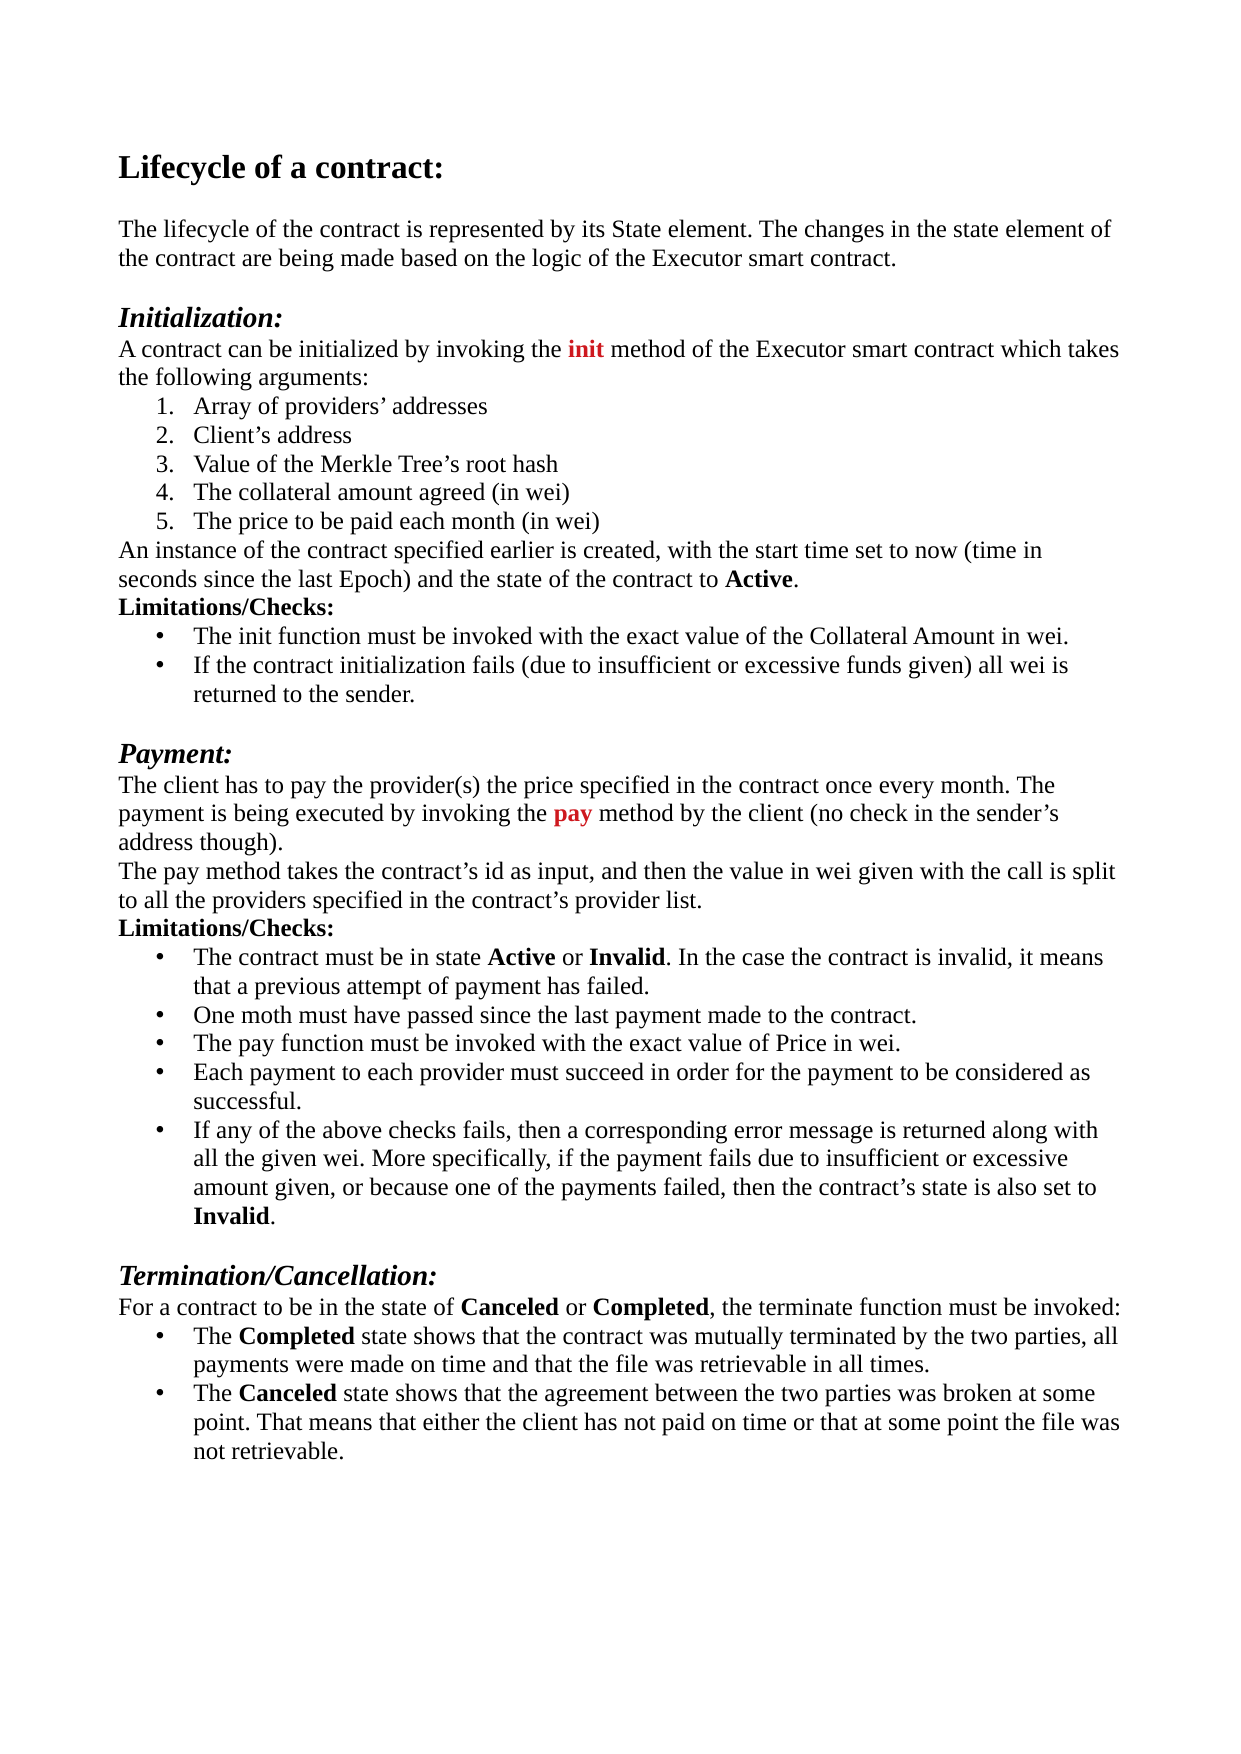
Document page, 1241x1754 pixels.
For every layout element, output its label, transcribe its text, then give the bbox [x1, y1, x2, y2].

list Client’s address [156, 420, 1122, 449]
list Each payment to each provider must succeed in order for the payment to be considered as successful. [156, 1057, 1122, 1115]
list If the contract initialization fails (due to insufficient or excessive funds given) all wei is returned to the sender. [156, 650, 1122, 707]
text The pay method takes the contract’s id as input, and then the value in wei given with the call is split to all the providers specified in the contract’s provider list. [118, 856, 1122, 913]
list Value of the Merkle Tree’s root hash [156, 449, 1122, 477]
text Initialization: [118, 300, 1122, 334]
list If any of the above checks fails, then a corresponding error message is returned along with all the given wei. More specifically, if the payment fails due to insufficient or excessive amount given, or because one of the payments failed, then the contract’s state is also set to Invalid. [156, 1115, 1122, 1230]
list The init function must be invoked with the exact value of the Collateral Amount in wei. [156, 621, 1122, 650]
list The Completed state shows that the contract was mutually terminated by the two parties, all payments were made on time and that the file was retrievable in all times. [156, 1321, 1122, 1378]
text For a contract to be in the state of Canceled or Completed, the terminate function must be invoked: [118, 1292, 1122, 1321]
text The lifecycle of the contract is represented by its State element. The changes in the state element of the contract are being made based on the logic of the Executor smart contract. [118, 214, 1122, 271]
list The pay function must be invoked with the exact value of Price in wei. [156, 1028, 1122, 1057]
text Limitations/Checks: [118, 913, 1122, 942]
list The price to be paid each month (in wei) [156, 506, 1122, 535]
list Array of providers’ addresses [156, 391, 1122, 420]
list The Canceled state shows that the agreement between the two parties was broken at some point. That means that either the client has not paid on time or that at some point the file was not retrievable. [156, 1378, 1122, 1464]
text Limitations/Checks: [118, 592, 1122, 621]
text Payment: [118, 736, 1122, 770]
list The collateral amount agreed (in wei) [156, 477, 1122, 506]
text Termination/Cancellation: [118, 1258, 1122, 1292]
list The contract must be in state Active or Invalid. In the case the contract is invalid, it means that a previous attempt of payment has failed. [156, 942, 1122, 1000]
text An instance of the contract specified earlier is created, with the start time set to now (time in seconds since the last Epoch) and the state of the contract to Active. [118, 535, 1122, 592]
list One moth must have passed since the last payment made to the contract. [156, 1000, 1122, 1028]
text A contract can be initialized by invoking the init method of the Executor smart contract which takes the following arguments: [118, 334, 1122, 391]
text The client has to pay the provider(s) the price specified in the contract once every month. The payment is being executed by invoking the pay method by the client (no check in the sender’s address though). [118, 770, 1122, 856]
text Lifecycle of a contract: [118, 147, 1122, 185]
